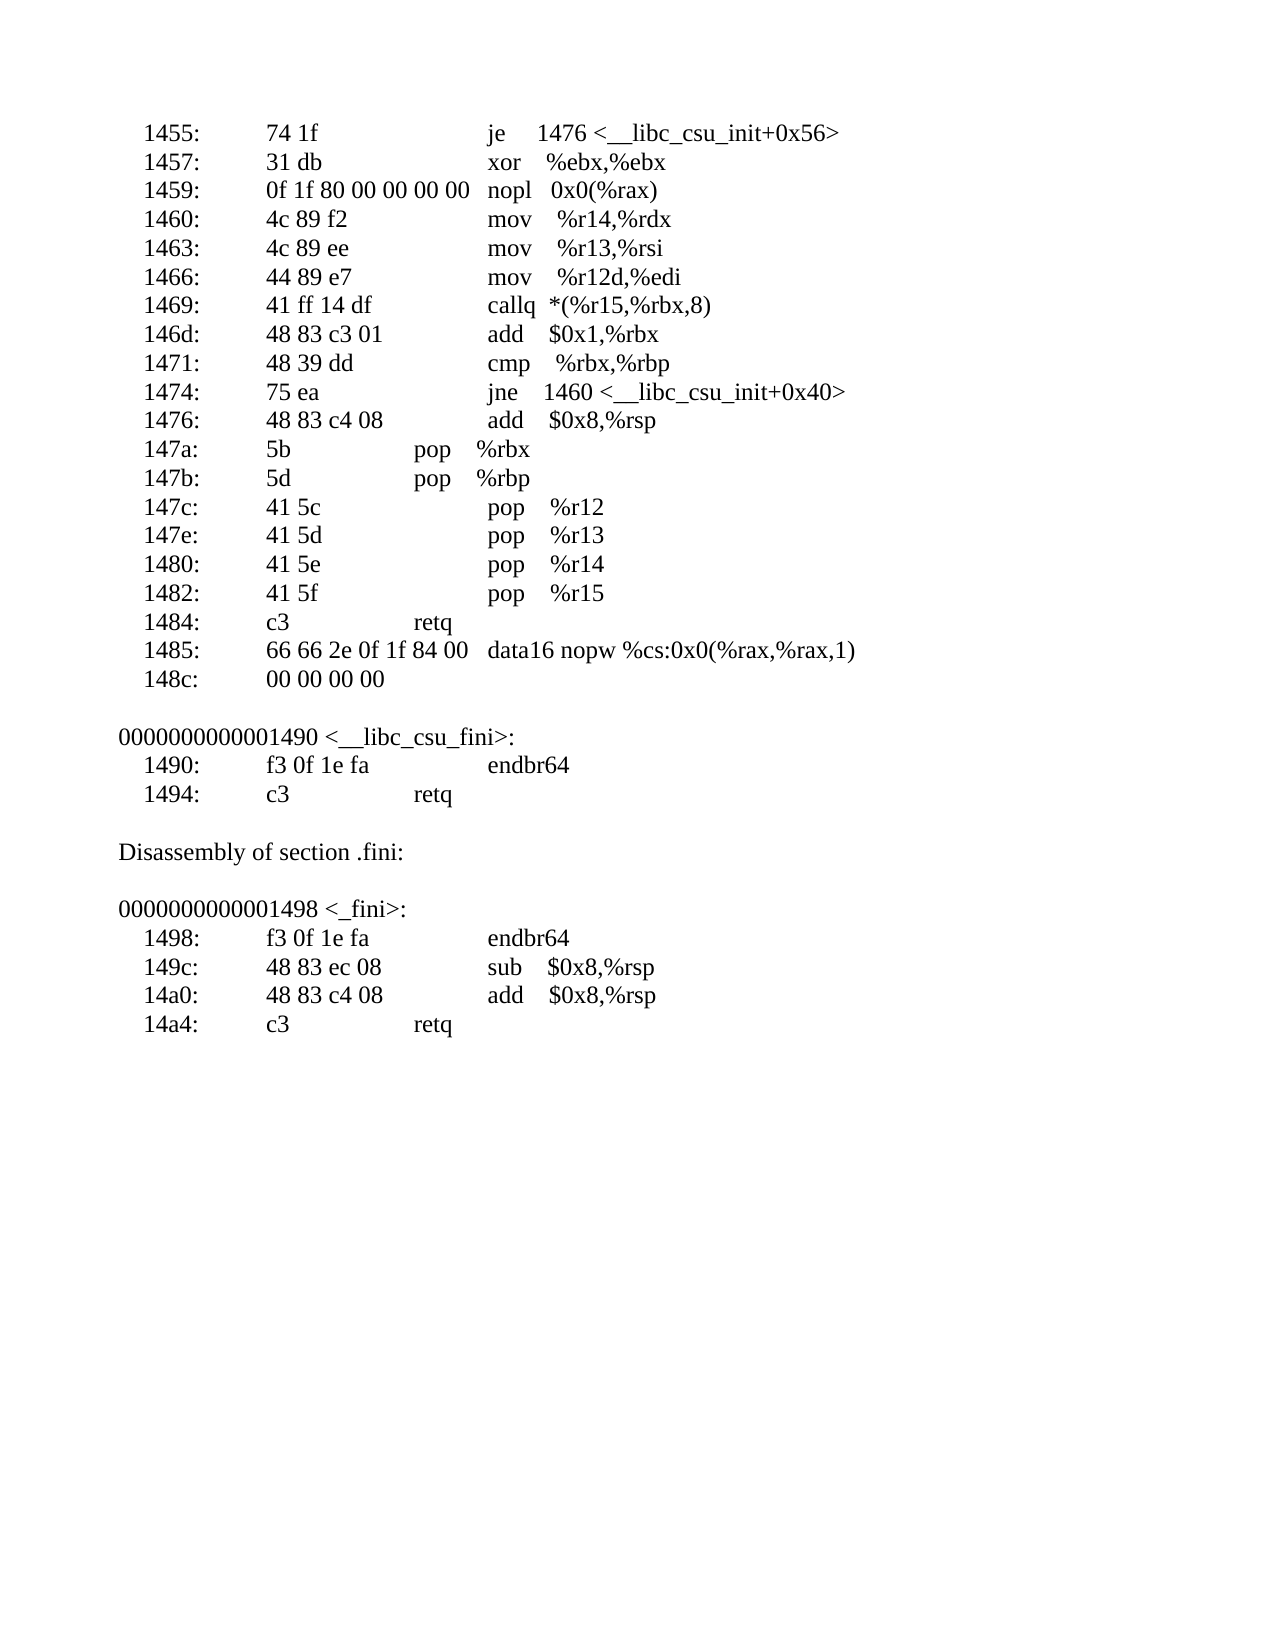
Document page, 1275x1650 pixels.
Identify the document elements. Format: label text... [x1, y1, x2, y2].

text 1494: c3 retq [118, 779, 1157, 808]
text 149c: 48 83 ec 08 sub $0x8,%rsp [118, 952, 1157, 981]
text 1459: 0f 1f 80 00 00 00 00 nopl 0x0(%rax) [118, 176, 1157, 204]
text 146d: 48 83 c3 01 add $0x1,%rbx [118, 319, 1157, 348]
text 1471: 48 39 dd cmp %rbx,%rbp [118, 348, 1157, 377]
text 14a0: 48 83 c4 08 add $0x8,%rsp [118, 981, 1157, 1009]
text 1498: f3 0f 1e fa endbr64 [118, 923, 1157, 952]
text 1485: 66 66 2e 0f 1f 84 00 data16 nopw %cs:0x0(%rax,%rax,1) [118, 636, 1157, 664]
text 1490: f3 0f 1e fa endbr64 [118, 751, 1157, 779]
text 1480: 41 5e pop %r14 [118, 549, 1157, 578]
text 1455: 74 1f je 1476 <__libc_csu_init+0x56> [118, 118, 1157, 147]
text 147c: 41 5c pop %r12 [118, 492, 1157, 521]
text 147a: 5b pop %rbx [118, 434, 1157, 463]
text 0000000000001498 <_fini>: [118, 894, 1157, 923]
text 1474: 75 ea jne 1460 <__libc_csu_init+0x40> [118, 377, 1157, 406]
text 1466: 44 89 e7 mov %r12d,%edi [118, 262, 1157, 291]
text 1457: 31 db xor %ebx,%ebx [118, 147, 1157, 176]
text 1484: c3 retq [118, 607, 1157, 636]
text 1463: 4c 89 ee mov %r13,%rsi [118, 233, 1157, 262]
text Disassembly of section .fini: [118, 837, 1157, 866]
text 14a4: c3 retq [118, 1009, 1157, 1038]
text 1476: 48 83 c4 08 add $0x8,%rsp [118, 406, 1157, 434]
text 0000000000001490 <__libc_csu_fini>: [118, 722, 1157, 751]
text 147e: 41 5d pop %r13 [118, 521, 1157, 549]
text 1460: 4c 89 f2 mov %r14,%rdx [118, 204, 1157, 233]
text 148c: 00 00 00 00 [118, 664, 1157, 693]
text 147b: 5d pop %rbp [118, 463, 1157, 492]
text 1469: 41 ff 14 df callq *(%r15,%rbx,8) [118, 291, 1157, 319]
text 1482: 41 5f pop %r15 [118, 578, 1157, 607]
